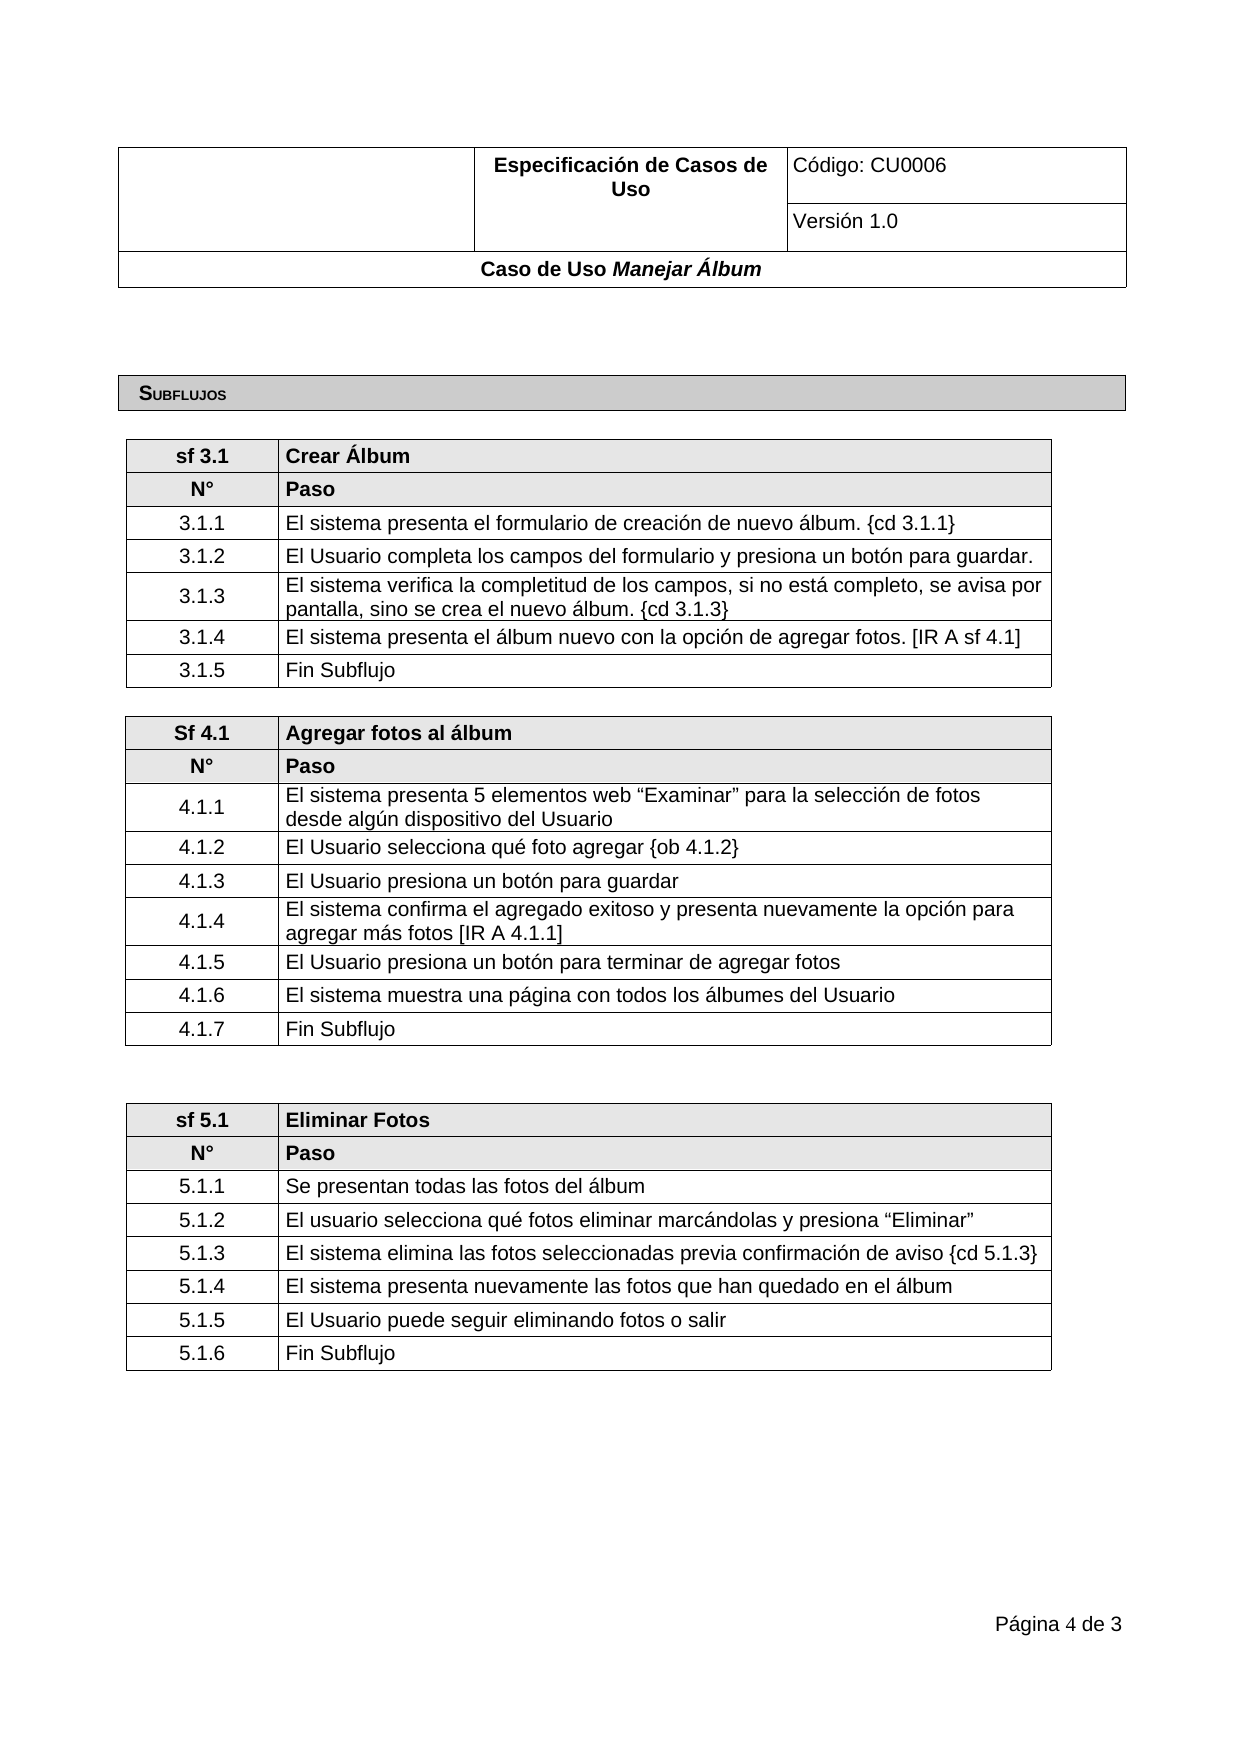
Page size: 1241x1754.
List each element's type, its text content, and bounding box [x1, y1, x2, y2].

table_cell El Usuario presiona un botón para terminar de agregar fotos [279, 946, 1051, 978]
table_cell El Usuario presiona un botón para guardar [279, 865, 1051, 897]
table_cell El Usuario selecciona qué foto agregar {ob 4.1.2} [279, 832, 1051, 864]
table_cell 3.1.1 [127, 507, 278, 539]
table_cell El sistema muestra una página con todos los álbumes del Usuario [279, 980, 1051, 1012]
table_cell Se presentan todas las fotos del álbum [279, 1171, 1051, 1203]
table_cell Paso [279, 1137, 1051, 1169]
table_cell 3.1.5 [127, 655, 278, 687]
table_header sf 3.1 [127, 440, 278, 472]
table_cell 4.1.7 [126, 1013, 278, 1045]
table_cell El Usuario puede seguir eliminando fotos o salir [279, 1304, 1051, 1336]
table_cell 3.1.2 [127, 540, 278, 572]
table_cell El sistema verifica la completitud de los campos, si no está completo, se avisa por pantalla, sino se crea el nuevo álbum. {cd 3.1.3} [279, 573, 1051, 620]
table_cell 3.1.3 [127, 573, 278, 620]
table_header Sf 4.1 [126, 717, 278, 749]
table_cell Fin Subflujo [279, 655, 1051, 687]
table_cell El sistema presenta el álbum nuevo con la opción de agregar fotos. [IR A sf 4.1] [279, 621, 1051, 654]
table_cell El Usuario completa los campos del formulario y presiona un botón para guardar. [279, 540, 1051, 572]
table_cell 4.1.1 [126, 784, 278, 831]
table_cell El usuario selecciona qué fotos eliminar marcándolas y presiona “Eliminar” [279, 1204, 1051, 1236]
table_cell 4.1.3 [126, 865, 278, 897]
table_header Agregar fotos al álbum [279, 717, 1051, 749]
table_cell Fin Subflujo [279, 1337, 1051, 1369]
table_header Eliminar Fotos [279, 1104, 1051, 1136]
table_cell El sistema presenta el formulario de creación de nuevo álbum. {cd 3.1.1} [279, 507, 1051, 539]
table_header Subflujos [119, 376, 1125, 410]
table_cell 4.1.6 [126, 980, 278, 1012]
table_cell El sistema presenta 5 elementos web “Examinar” para la selección de fotos desde algún dispositivo del Usuario [279, 784, 1051, 831]
table_cell 5.1.4 [127, 1271, 278, 1303]
table_cell 5.1.6 [127, 1337, 278, 1369]
table_header sf 5.1 [127, 1104, 278, 1136]
table_cell 5.1.2 [127, 1204, 278, 1236]
table_cell N° [127, 1137, 278, 1169]
table_cell El sistema elimina las fotos seleccionadas previa confirmación de aviso {cd 5.1.3} [279, 1237, 1051, 1269]
table_cell Paso [279, 473, 1051, 506]
table_cell 5.1.5 [127, 1304, 278, 1336]
table_cell 4.1.2 [126, 832, 278, 864]
table_cell El sistema presenta nuevamente las fotos que han quedado en el álbum [279, 1271, 1051, 1303]
table_cell El sistema confirma el agregado exitoso y presenta nuevamente la opción para agregar más fotos [IR A 4.1.1] [279, 898, 1051, 945]
table_cell N° [127, 473, 278, 506]
table_cell 5.1.3 [127, 1237, 278, 1269]
table_cell N° [126, 750, 278, 782]
table_cell 3.1.4 [127, 621, 278, 654]
table_cell Paso [279, 750, 1051, 782]
table_header Crear Álbum [279, 440, 1051, 472]
table_cell 4.1.4 [126, 898, 278, 945]
table_cell 4.1.5 [126, 946, 278, 978]
table_cell 5.1.1 [127, 1171, 278, 1203]
table_cell Fin Subflujo [279, 1013, 1051, 1045]
